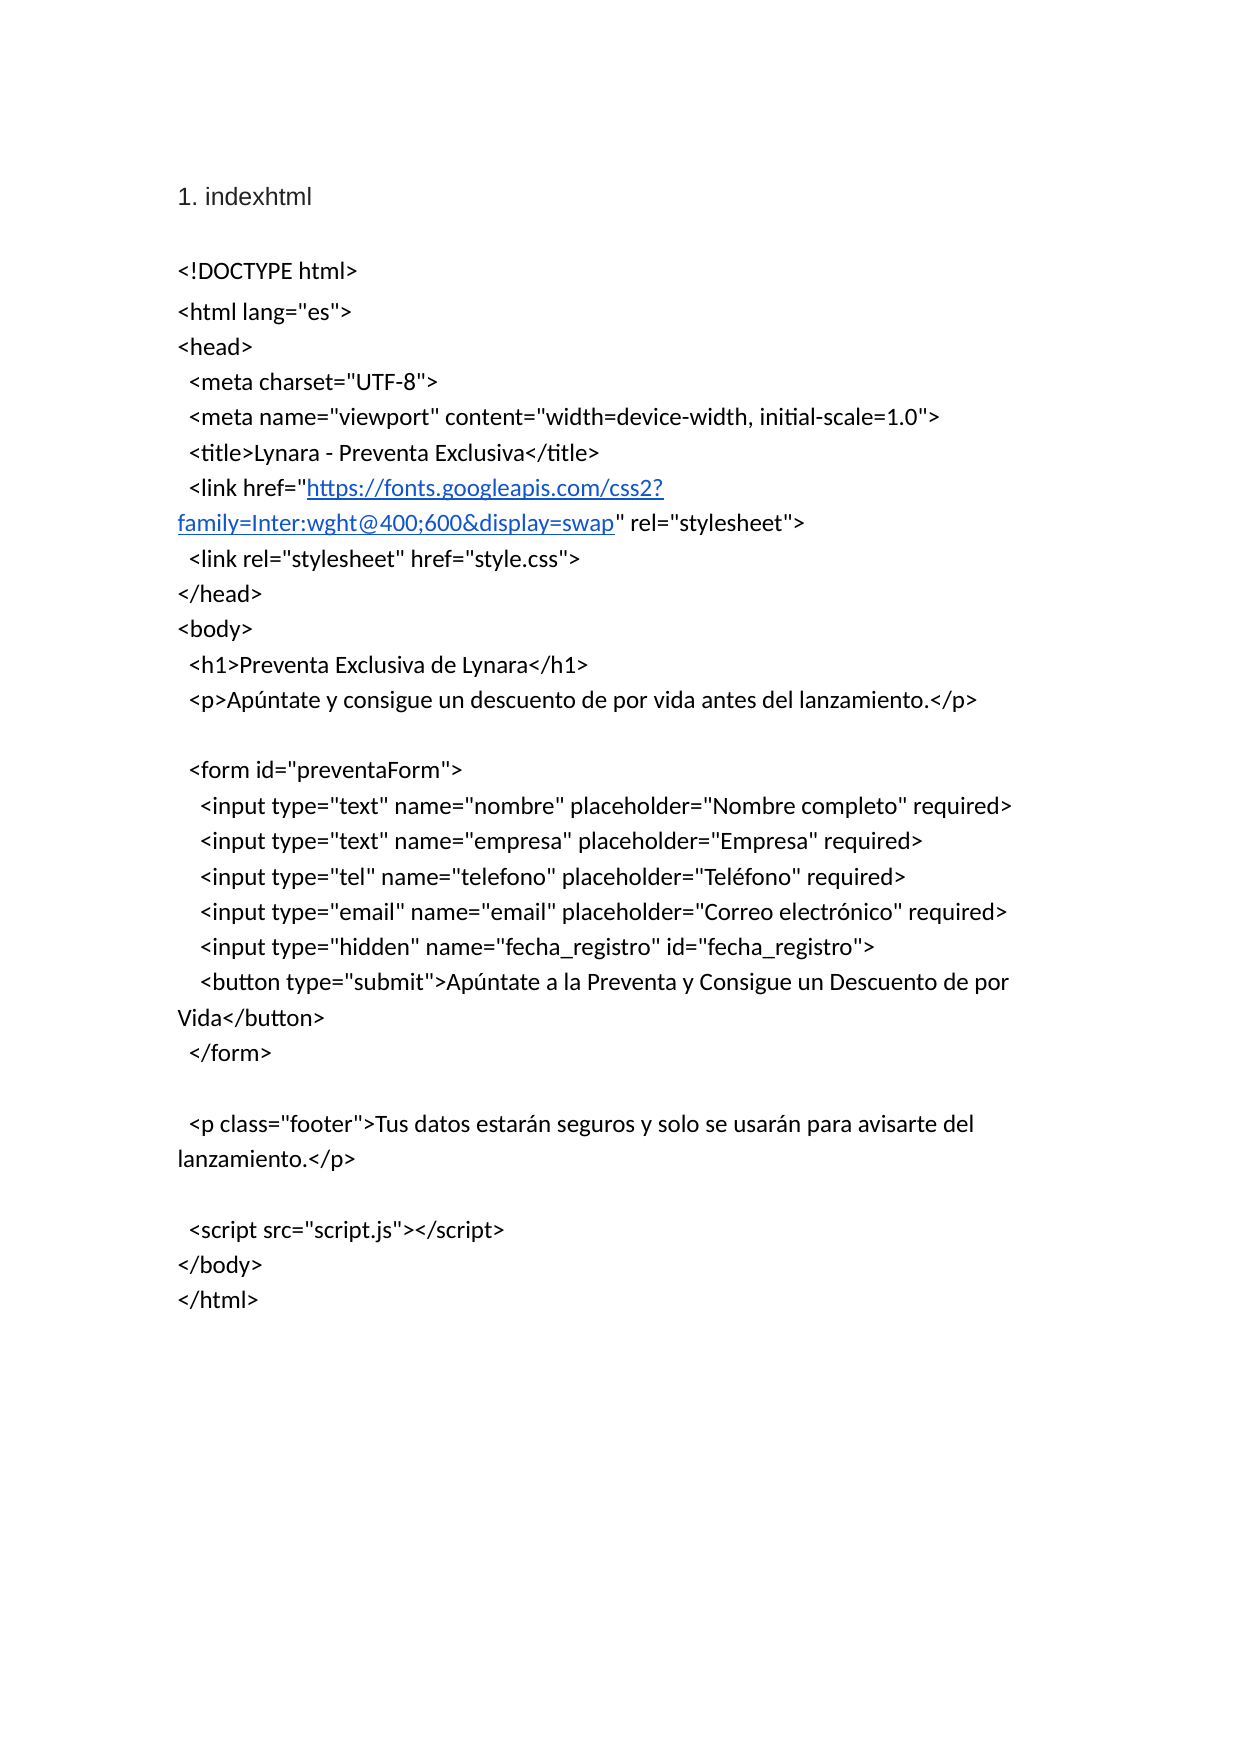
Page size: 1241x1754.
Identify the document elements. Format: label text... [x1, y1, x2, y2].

text <link rel="stylesheet" href="style.css"> [177, 543, 1063, 573]
text <meta charset="UTF-8"> [177, 366, 1063, 397]
text <p class="footer">Tus datos estarán seguros y solo se usarán para avisarte del lanzamiento.</p> [177, 1108, 1063, 1174]
text <title>Lynara - Preventa Exclusiva</title> [177, 437, 1063, 467]
text <input type="text" name="empresa" placeholder="Empresa" required> [177, 825, 1063, 856]
text <meta name="viewport" content="width=device-width, initial-scale=1.0"> [177, 402, 1063, 432]
text <head> [177, 331, 1063, 361]
text <h1>Preventa Exclusiva de Lynara</h1> [177, 649, 1063, 679]
text </body> [177, 1249, 1063, 1279]
text </head> [177, 578, 1063, 609]
text <button type="submit">Apúntate a la Preventa y Consigue un Descuento de por Vida</button> [177, 967, 1063, 1032]
text <input type="tel" name="telefono" placeholder="Teléfono" required> [177, 861, 1063, 891]
text <!DOCTYPE html> [177, 255, 1063, 286]
text 1. indexhtml [177, 181, 1063, 210]
text </form> [177, 1037, 1063, 1068]
text <input type="hidden" name="fecha_registro" id="fecha_registro"> [177, 931, 1063, 962]
text <link href="https://fonts.googleapis.com/css2?family=Inter:wght@400;600&display=swap" rel="stylesheet"> [177, 472, 1063, 538]
text <script src="script.js"></script> [177, 1214, 1063, 1244]
text <p>Apúntate y consigue un descuento de por vida antes del lanzamiento.</p> [177, 684, 1063, 714]
text <input type="email" name="email" placeholder="Correo electrónico" required> [177, 896, 1063, 926]
text </html> [177, 1284, 1063, 1315]
text <input type="text" name="nombre" placeholder="Nombre completo" required> [177, 790, 1063, 821]
text <body> [177, 613, 1063, 644]
text <form id="preventaForm"> [177, 755, 1063, 785]
text <html lang="es"> [177, 296, 1063, 326]
